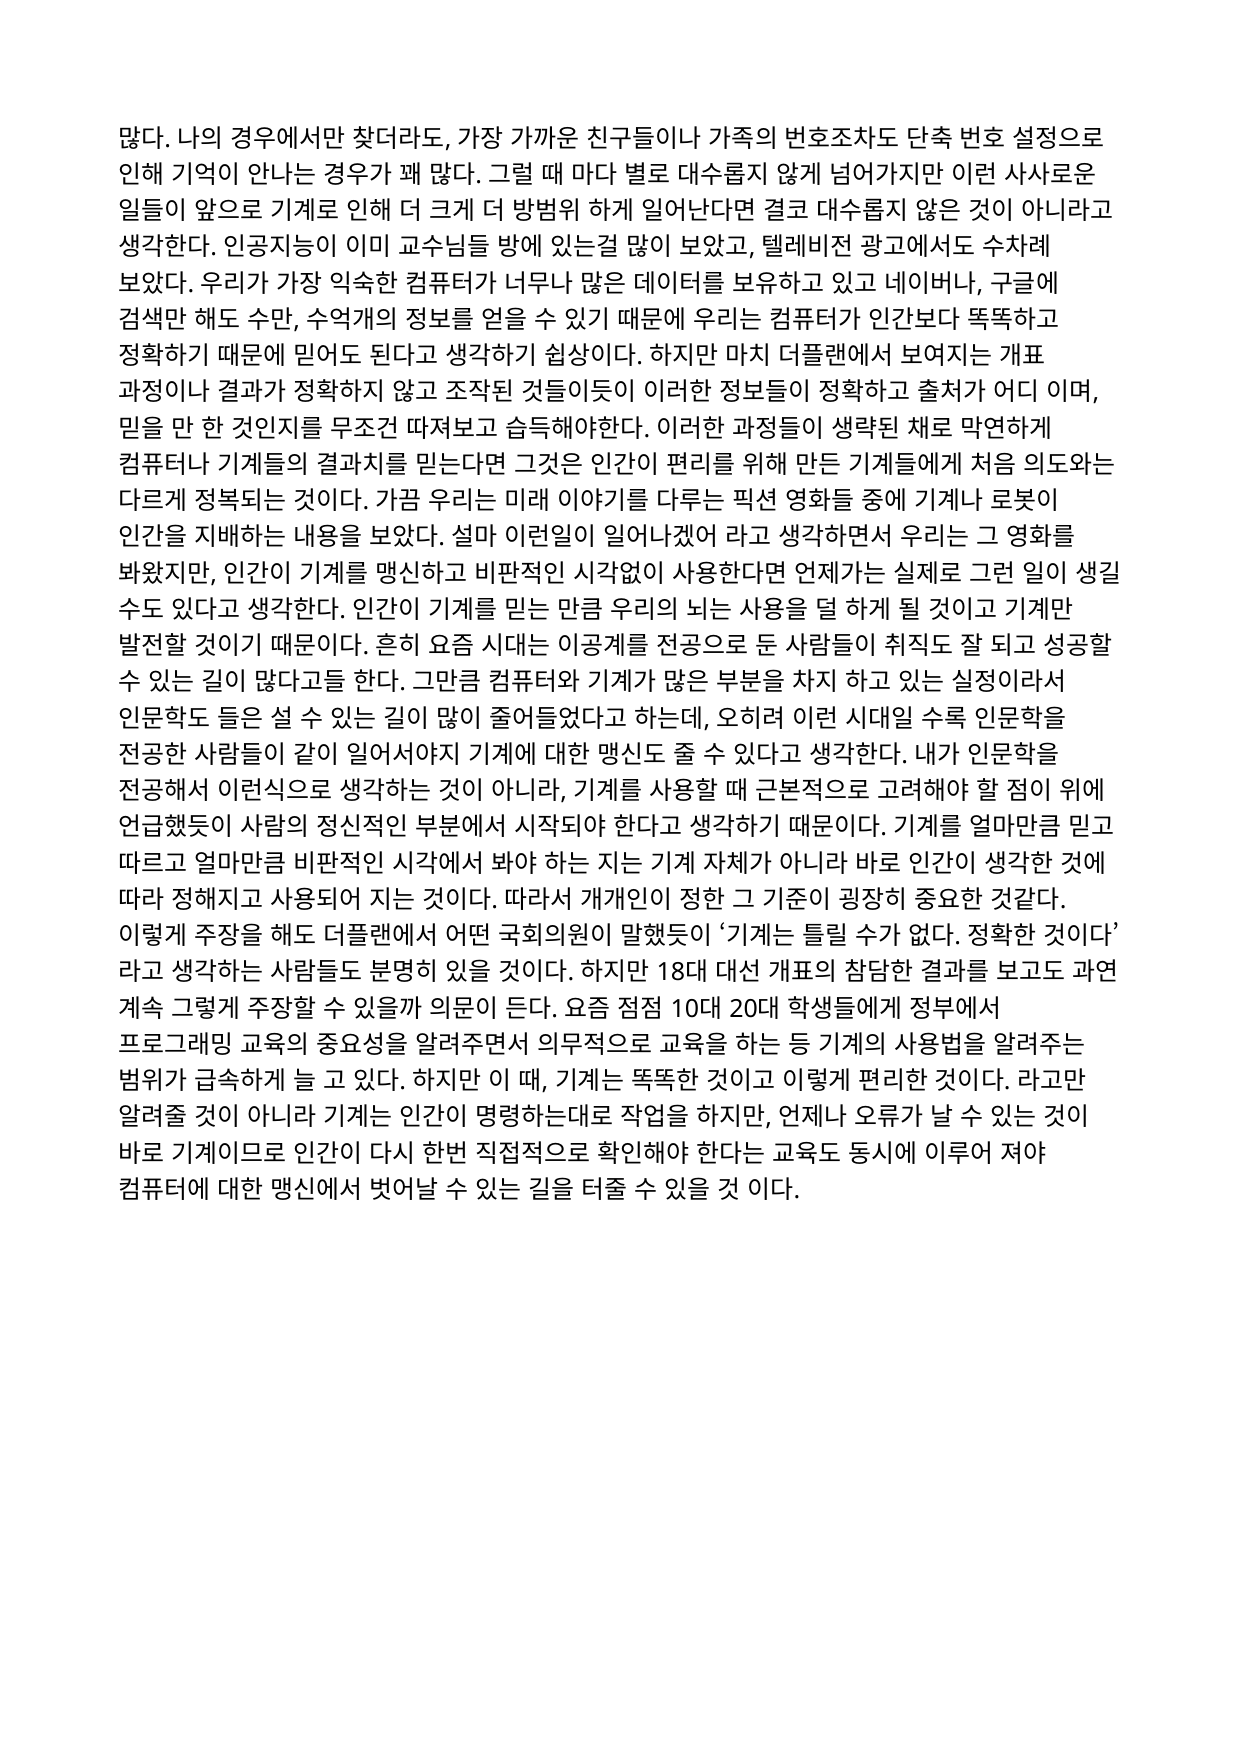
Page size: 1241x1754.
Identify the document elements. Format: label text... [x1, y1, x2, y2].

text 많다. 나의 경우에서만 찾더라도, 가장 가까운 친구들이나 가족의 번호조차도 단축 번호 설정으로 인해 기억이 안나는 경우가 꽤 많다. 그럴 때 마다 별로 대수롭지 않게 넘어가지만 이런 사사로운 일들이 앞으로 기계로 인해 더 크게 더 방범위 하게 일어난다면 결코 대수롭지 않은 것이 아니라고 생각한다. 인공지능이 이미 교수님들 방에 있는걸 많이 보았고, 텔레비전 광고에서도 수차례 보았다. 우리가 가장 익숙한 컴퓨터가 너무나 많은 데이터를 보유하고 있고 네이버나, 구글에 검색만 해도 수만, 수억개의 정보를 얻을 수 있기 때문에 우리는 컴퓨터가 인간보다 똑똑하고 정확하기 때문에 믿어도 된다고 생각하기 쉽상이다. 하지만 마치 더플랜에서 보여지는 개표 과정이나 결과가 정확하지 않고 조작된 것들이듯이 이러한 정보들이 정확하고 출처가 어디 이며, 믿을 만 한 것인지를 무조건 따져보고 습득해야한다. 이러한 과정들이 생략된 채로 막연하게 컴퓨터나 기계들의 결과치를 믿는다면 그것은 인간이 편리를 위해 만든 기계들에게 처음 의도와는 다르게 정복되는 것이다. 가끔 우리는 미래 이야기를 다루는 픽션 영화들 중에 기계나 로봇이 인간을 지배하는 내용을 보았다. 설마 이런일이 일어나겠어 라고 생각하면서 우리는 그 영화를 봐왔지만, 인간이 기계를 맹신하고 비판적인 시각없이 사용한다면 언제가는 실제로 그런 일이 생길 수도 있다고 생각한다. 인간이 기계를 믿는 만큼 우리의 뇌는 사용을 덜 하게 될 것이고 기계만 발전할 것이기 때문이다. 흔히 요즘 시대는 이공계를 전공으로 둔 사람들이 취직도 잘 되고 성공할 수 있는 길이 많다고들 한다. 그만큼 컴퓨터와 기계가 많은 부분을 차지 하고 있는 실정이라서 인문학도 들은 설 수 있는 길이 많이 줄어들었다고 하는데, 오히려 이런 시대일 수록 인문학을 전공한 사람들이 같이 일어서야지 기계에 대한 맹신도 줄 수 있다고 생각한다. 내가 인문학을 전공해서 이런식으로 생각하는 것이 아니라, 기계를 사용할 때 근본적으로 고려해야 할 점이 위에 언급했듯이 사람의 정신적인 부분에서 시작되야 한다고 생각하기 때문이다. 기계를 얼마만큼 믿고 따르고 얼마만큼 비판적인 시각에서 봐야 하는 지는 기계 자체가 아니라 바로 인간이 생각한 것에 따라 정해지고 사용되어 지는 것이다. 따라서 개개인이 정한 그 기준이 굉장히 중요한 것같다. 이렇게 주장을 해도 더플랜에서 어떤 국회의원이 말했듯이 ‘기계는 틀릴 수가 없다. 정확한 것이다’ 라고 생각하는 사람들도 분명히 있을 것이다. 하지만 18대 대선 개표의 참담한 결과를 보고도 과연 계속 그렇게 주장할 수 있을까 의문이 든다. 요즘 점점 10대 20대 학생들에게 정부에서 프로그래밍 교육의 중요성을 알려주면서 의무적으로 교육을 하는 등 기계의 사용법을 알려주는 범위가 급속하게 늘 고 있다. 하지만 이 때, 기계는 똑똑한 것이고 이렇게 편리한 것이다. 라고만 알려줄 것이 아니라 기계는 인간이 명령하는대로 작업을 하지만, 언제나 오류가 날 수 있는 것이 바로 기계이므로 인간이 다시 한번 직접적으로 확인해야 한다는 교육도 동시에 이루어 져야 컴퓨터에 대한 맹신에서 벗어날 수 있는 길을 터줄 수 있을 것 이다. [118, 118, 1122, 1206]
